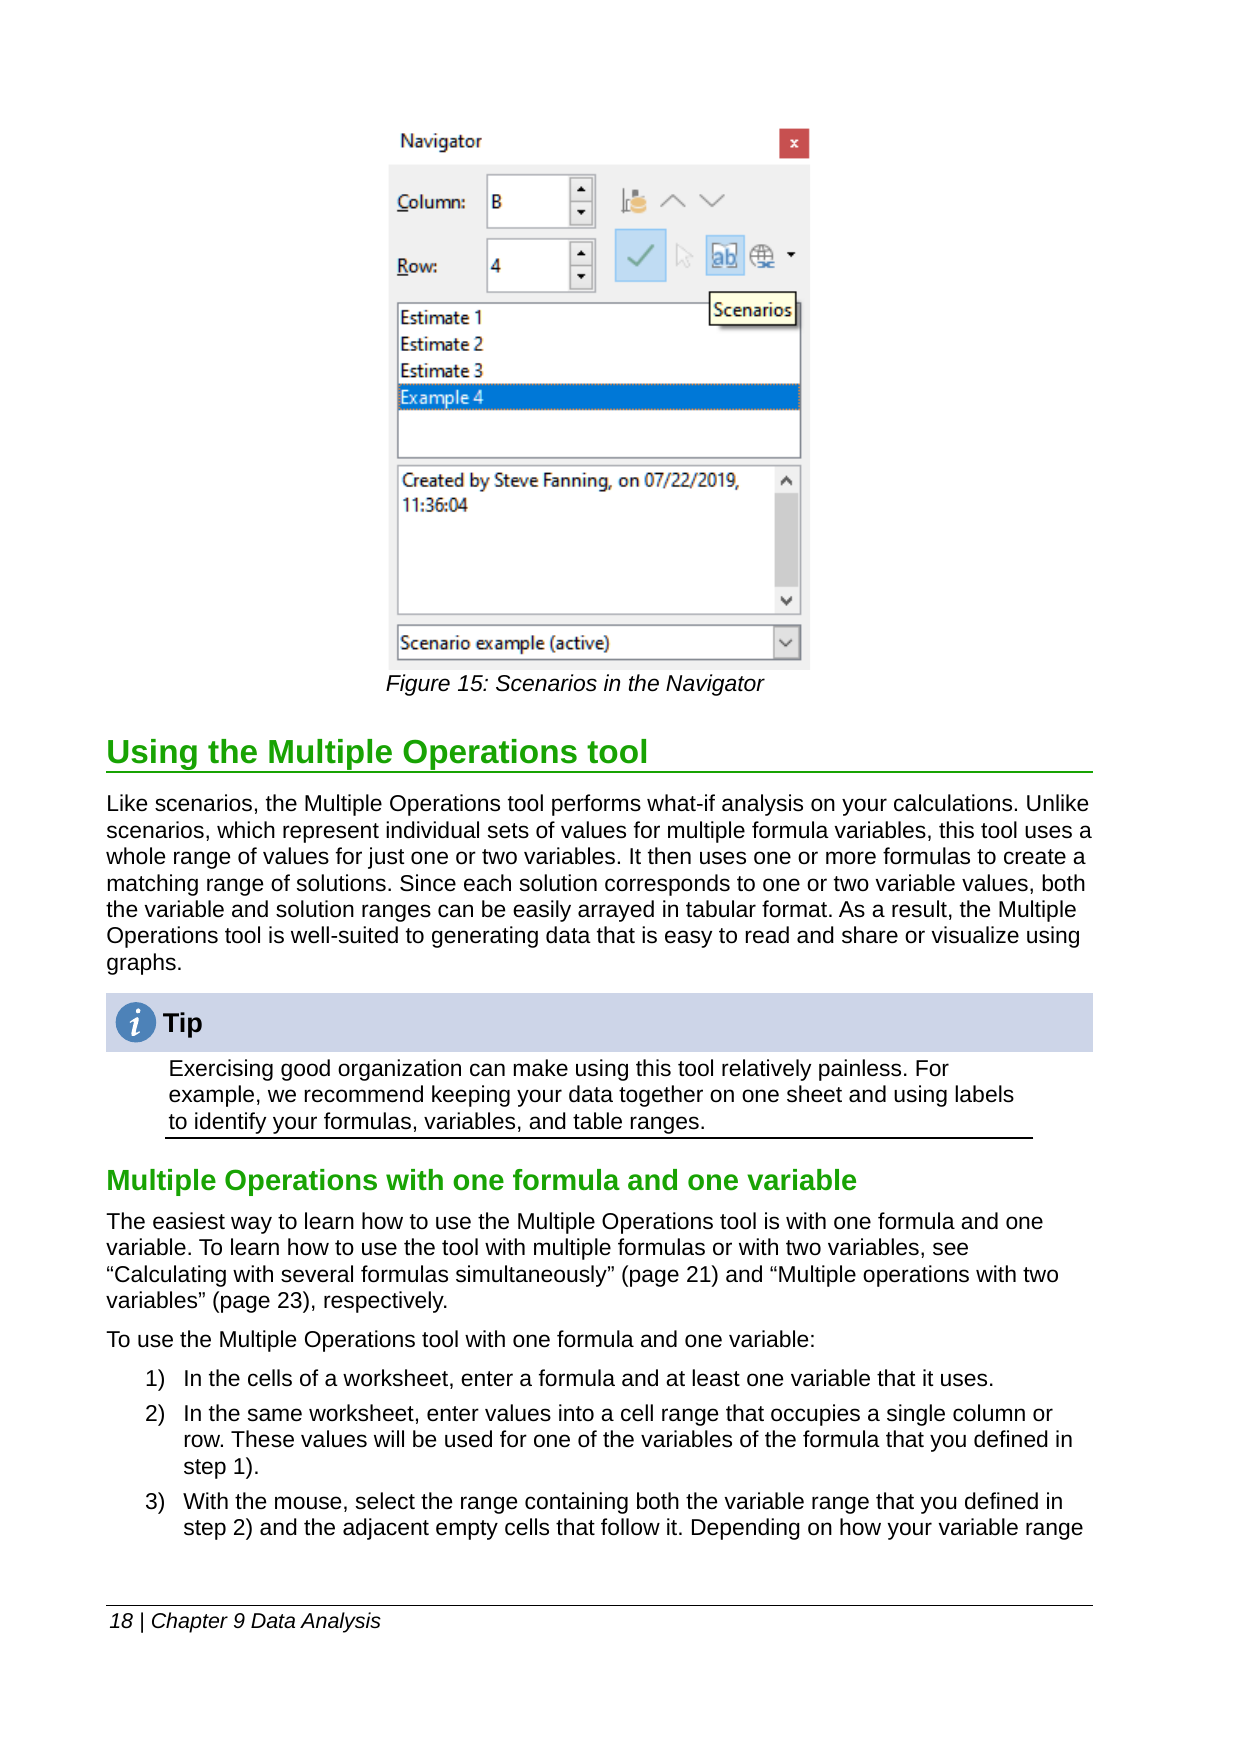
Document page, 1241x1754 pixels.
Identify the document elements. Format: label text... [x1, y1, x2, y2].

subtitle Multiple Operations with one formula and one variable [106, 1163, 1093, 1196]
text The easiest way to learn how to use the Multiple Operations tool is with one formula and one variable. To learn how to use the tool with multiple formulas or with two variables, see “Calculating with several formulas simultaneously” (page 21) and “Multiple operations with two variables” (page 23), respectively. [106, 1208, 1093, 1313]
subtitle Using the Multiple Operations tool [106, 732, 1093, 771]
text Exercising good organization can make using this tool relatively painless. For example, we recommend keeping your data together on one sheet and using labels to identify your formulas, variables, and table ranges. [165, 1052, 1033, 1137]
text Like scenarios, the Multiple Operations tool performs what-if analysis on your calculations. Unlike scenarios, which represent individual sets of values for multiple formula variables, this tool uses a whole range of values for just one or two variables. It then uses one or more formulas to create a matching range of solutions. Since each solution corresponds to one or two variable values, both the variable and solution ranges can be easily arrayed in tabular format. As a result, the Multiple Operations tool is well-suited to generating data that is easy to read and share or visualize using graphs. [106, 790, 1093, 975]
text To use the Multiple Operations tool with one formula and one variable: [106, 1326, 1093, 1352]
subtitle Tip [106, 993, 1093, 1052]
text Figure 15: Scenarios in the Navigator [386, 118, 813, 696]
list In the cells of a worksheet, enter a formula and at least one variable that it uses. [165, 1365, 1093, 1391]
list With the mouse, select the range containing both the variable range that you defined in step 2 and the adjacent empty cells that follow it. Depending on how your variable range [165, 1488, 1093, 1541]
picture [388, 118, 811, 670]
list In the same worksheet, enter values into a cell range that occupies a single column or row. These values will be used for one of the variables of the formula that you defined in step 1. [165, 1400, 1093, 1479]
